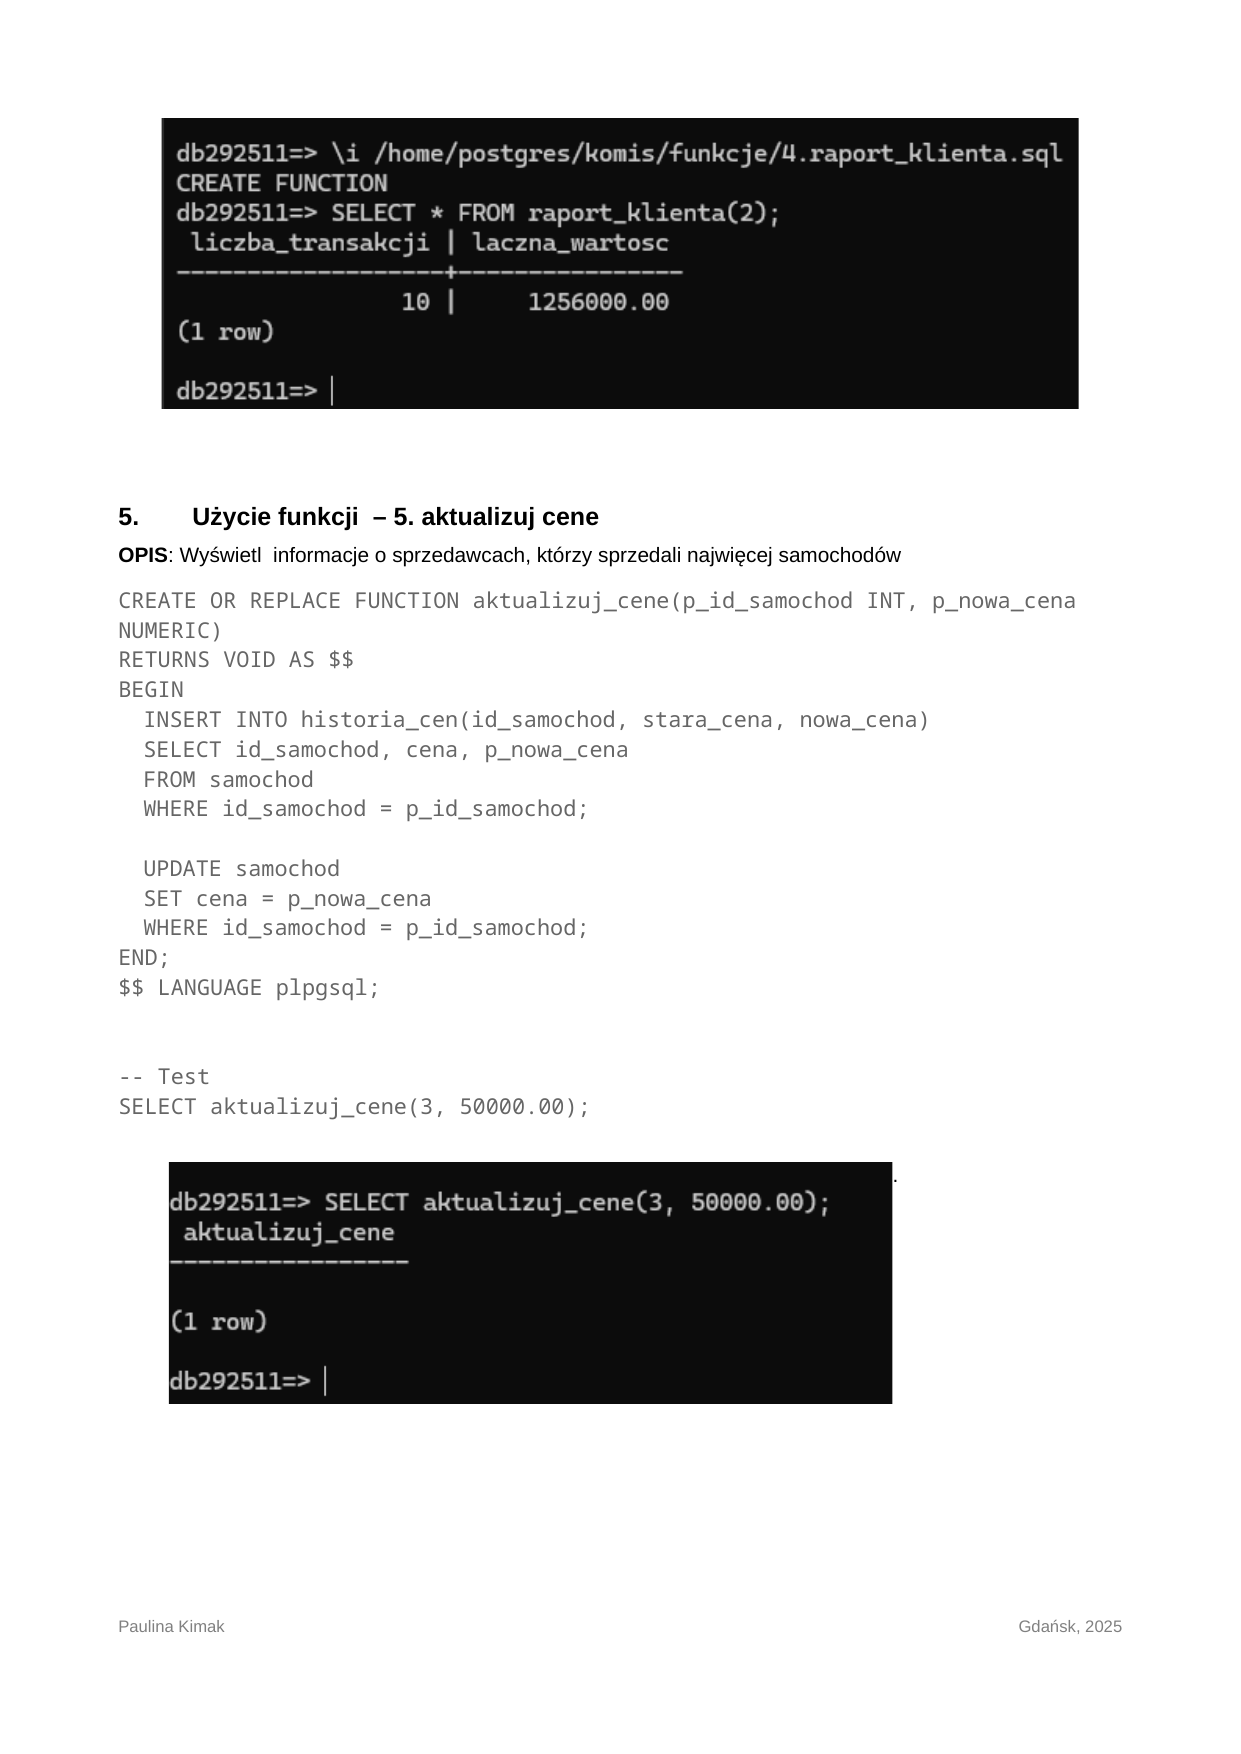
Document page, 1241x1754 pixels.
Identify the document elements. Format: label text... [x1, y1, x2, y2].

text SELECT id_samochod, cena, p_nowa_cena [118, 734, 1122, 763]
text SELECT aktualizuj_cene(3, 50000.00); [118, 1091, 1122, 1121]
text OPIS: Wyświetl informacje o sprzedawcach, którzy sprzedali najwięcej samochodów [118, 543, 1122, 567]
text INSERT INTO historia_cen(id_samochod, stara_cena, nowa_cena) [118, 704, 1122, 734]
text CREATE OR REPLACE FUNCTION aktualizuj_cene(p_id_samochod INT, p_nowa_cena NUMERIC) [118, 585, 1122, 644]
text UPDATE samochod [118, 853, 1122, 883]
text RETURNS VOID AS $$ [118, 644, 1122, 674]
text BEGIN [118, 674, 1122, 704]
text -- Test [118, 1061, 1122, 1091]
text $$ LANGUAGE plpgsql; [118, 972, 1122, 1002]
text END; [118, 942, 1122, 972]
subtitle Użycie funkcji – 5. aktualizuj cene [118, 501, 1122, 530]
text . [893, 1163, 1122, 1187]
text [118, 1163, 168, 1187]
text WHERE id_samochod = p_id_samochod; [118, 793, 1122, 823]
picture [161, 118, 1079, 409]
text WHERE id_samochod = p_id_samochod; [118, 912, 1122, 942]
text FROM samochod [118, 763, 1122, 793]
text SET cena = p_nowa_cena [118, 883, 1122, 912]
picture [168, 1162, 893, 1404]
